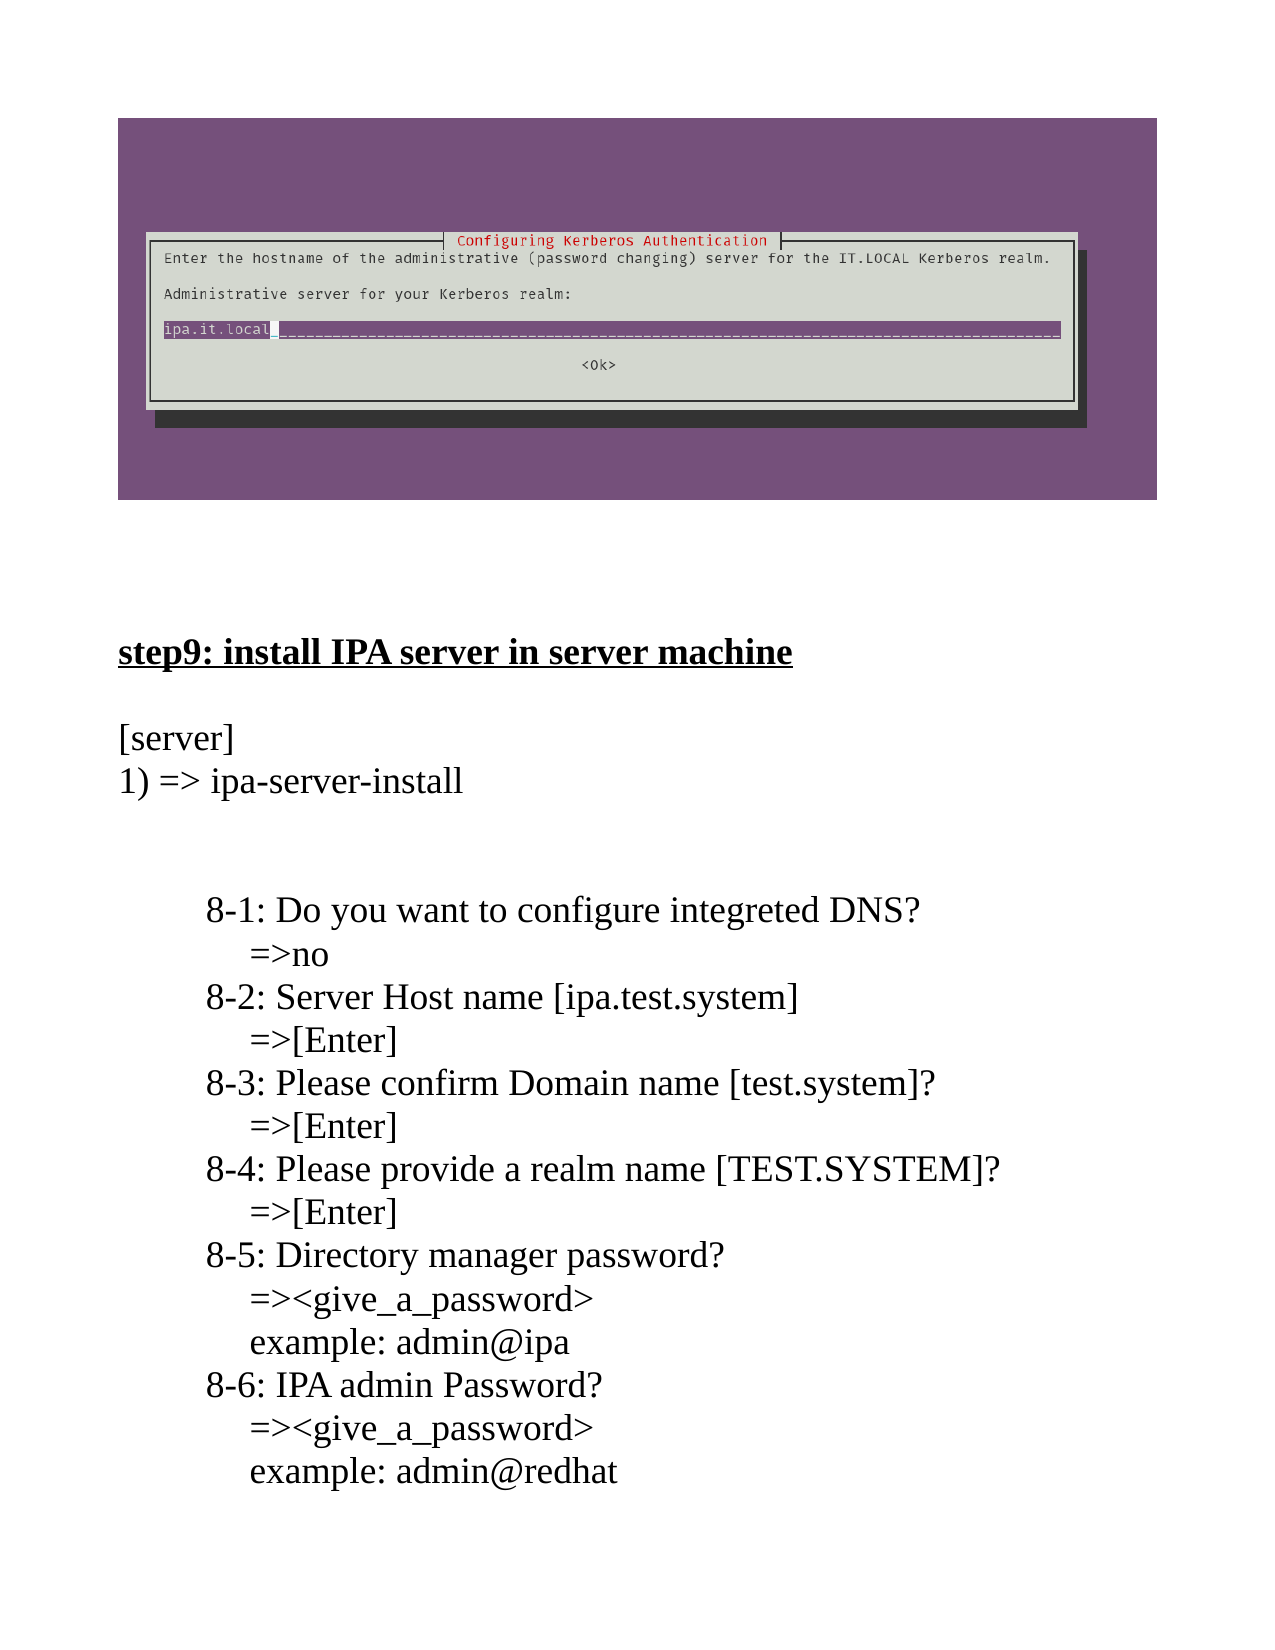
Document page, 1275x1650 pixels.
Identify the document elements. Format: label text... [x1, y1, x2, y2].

text 8-6: IPA admin Password? [118, 1362, 1157, 1405]
text 1) => ipa-server-install [118, 758, 1157, 802]
text =>[Enter] [118, 1017, 1157, 1060]
text =><give_a_password> [118, 1405, 1157, 1448]
picture [118, 118, 1157, 500]
text step9: install IPA server in server machine [118, 629, 1157, 672]
text 8-4: Please provide a realm name [TEST.SYSTEM]? [118, 1147, 1157, 1190]
text =><give_a_password> [118, 1276, 1157, 1319]
text 8-3: Please confirm Domain name [test.system]? [118, 1060, 1157, 1103]
text 8-2: Server Host name [ipa.test.system] [118, 974, 1157, 1017]
text 8-5: Directory manager password? [118, 1233, 1157, 1276]
text [server] [118, 715, 1157, 758]
text =>no [118, 931, 1157, 974]
text =>[Enter] [118, 1190, 1157, 1233]
text example: admin@redhat [118, 1448, 1157, 1492]
text =>[Enter] [118, 1103, 1157, 1147]
text example: admin@ipa [118, 1319, 1157, 1362]
text 8-1: Do you want to configure integreted DNS? [118, 888, 1157, 931]
